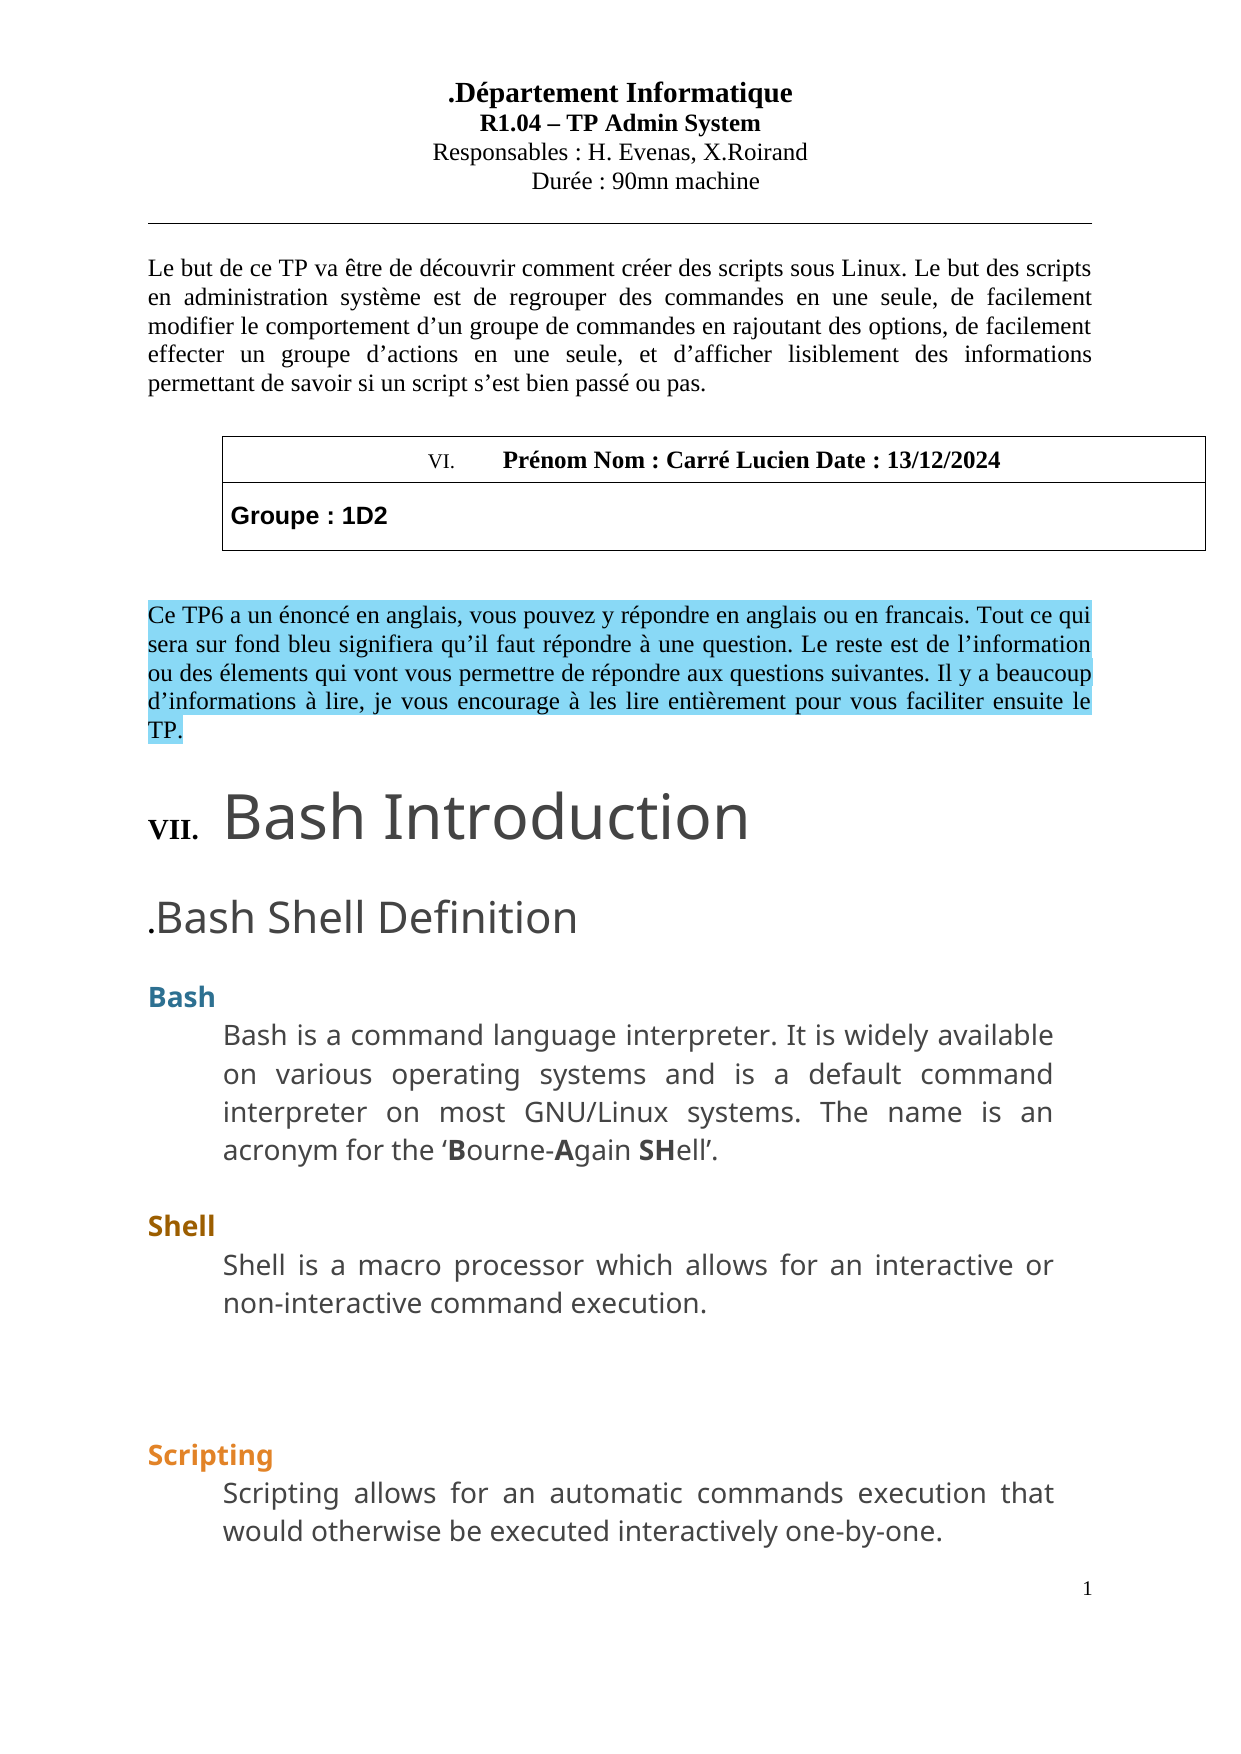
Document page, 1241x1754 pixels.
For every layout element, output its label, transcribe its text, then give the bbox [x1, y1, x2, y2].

text Shell is a macro processor which allows for an interactive or non-interactive command execution. [223, 1245, 1055, 1321]
subtitle Département Informatique [148, 75, 1092, 108]
table_cell Groupe : 1D2 [223, 483, 1205, 549]
text R1.04 – TP Admin System [148, 108, 1092, 137]
text Le but de ce TP va être de découvrir comment créer des scripts sous Linux. Le but des scripts en administration système est de regrouper des commandes en une seule, de facilement modifier le comportement d’un groupe de commandes en rajoutant des options, de facilement effecter un groupe d’actions en une seule, et d’afficher lisiblement des informations permettant de savoir si un script s’est bien passé ou pas. [148, 253, 1092, 397]
text Ce TP6 a un énoncé en anglais, vous pouvez y répondre en anglais ou en francais. Tout ce qui sera sur fond bleu signifiera qu’il faut répondre à une question. Le reste est de l’information ou des élements qui vont vous permettre de répondre aux questions suivantes. Il y a beaucoup d’informations à lire, je vous encourage à les lire entièrement pour vous faciliter ensuite le TP. [148, 600, 1092, 744]
text Responsables : H. Evenas, X.Roirand [148, 137, 1092, 166]
text Scripting [148, 1435, 1092, 1473]
subtitle Bash Shell Definition [148, 886, 1092, 946]
text Bash [148, 977, 1092, 1016]
text Scripting allows for an automatic commands execution that would otherwise be executed interactively one-by-one. [223, 1473, 1055, 1550]
text Shell [148, 1206, 1092, 1245]
subtitle Bash Introduction [148, 773, 1092, 858]
table_header Prénom Nom : Carré Lucien Date : 13/12/2024 [223, 437, 1205, 482]
text Bash is a command language interpreter. It is widely available on various operating systems and is a default command interpreter on most GNU/Linux systems. The name is an acronym for the ‘Bourne-Again SHell’. [223, 1016, 1055, 1169]
text Durée : 90mn machine [455, 166, 1092, 195]
